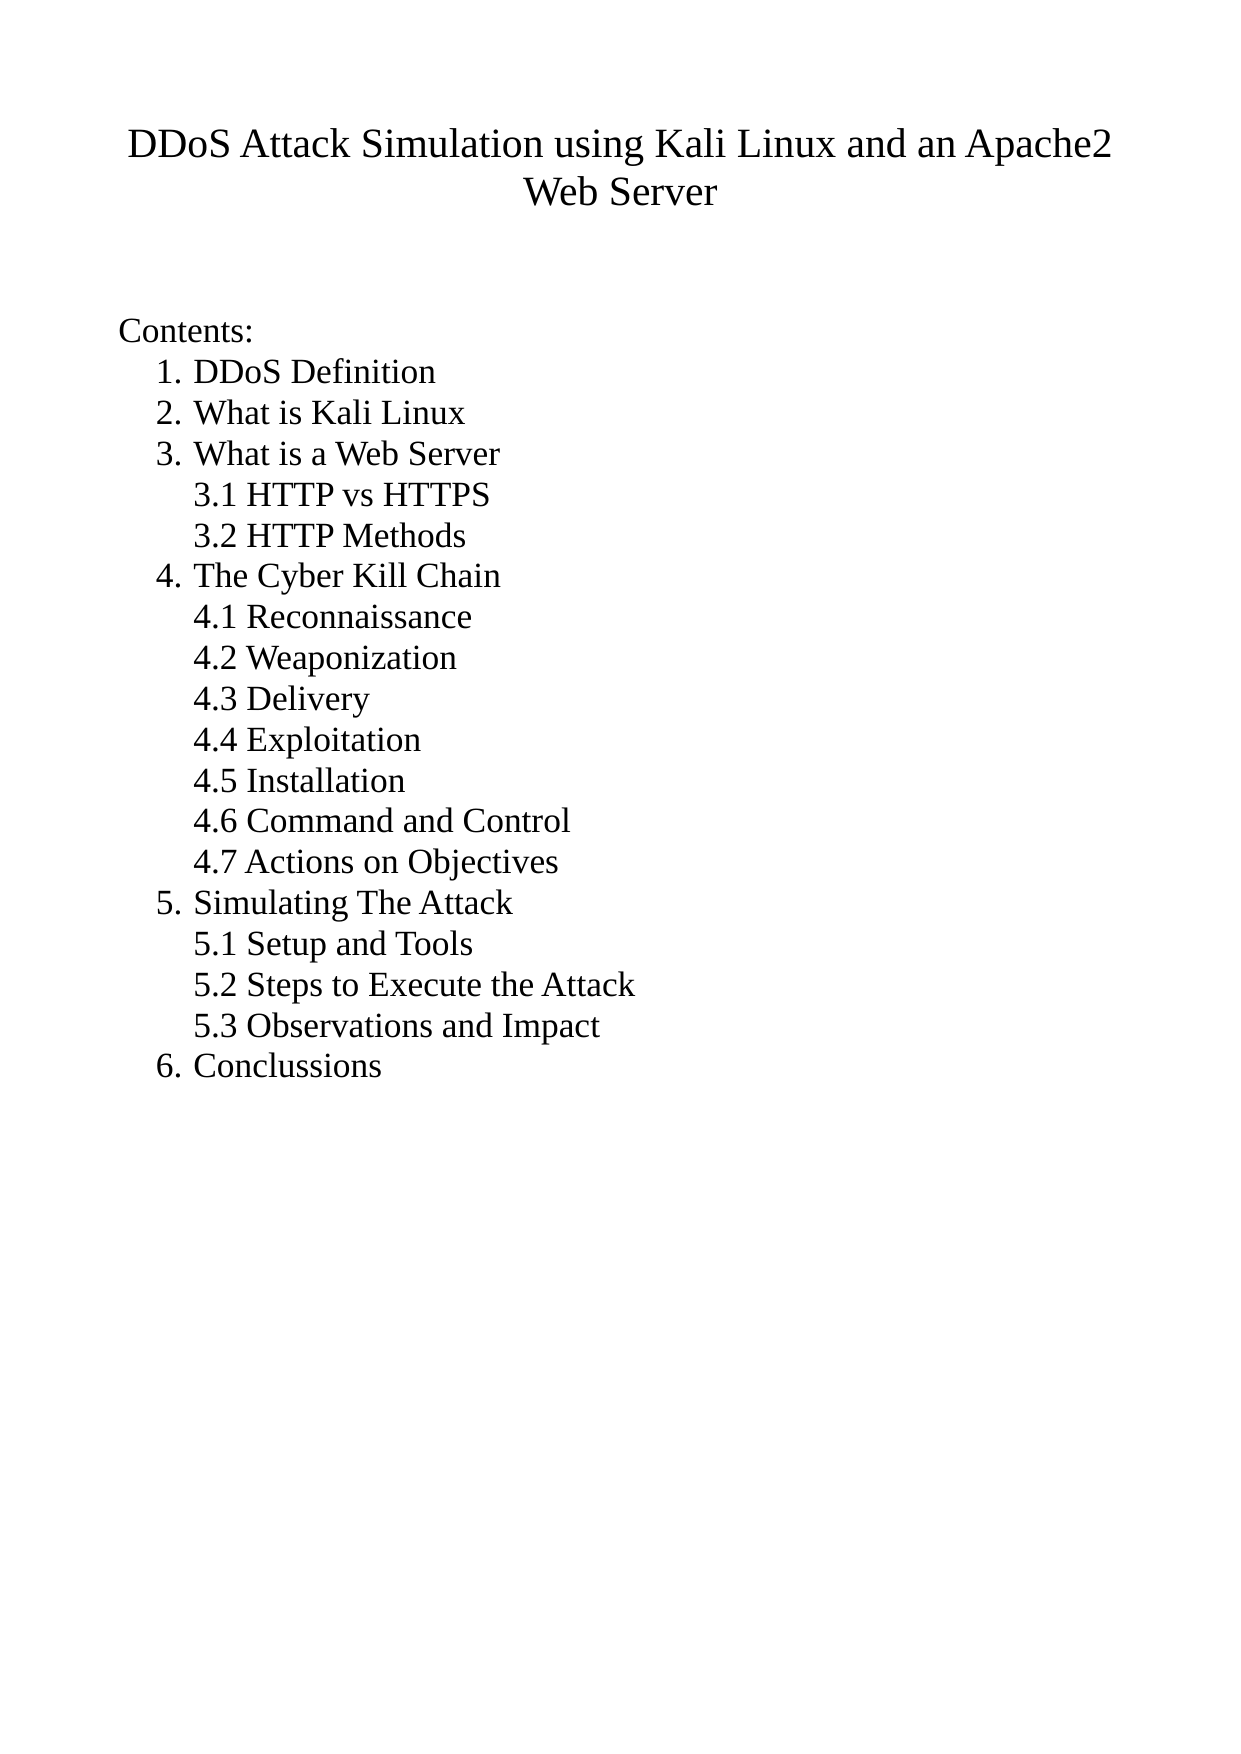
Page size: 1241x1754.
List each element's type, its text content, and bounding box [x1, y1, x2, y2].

list 4.6 Command and Control [156, 800, 1122, 841]
list 5.1 Setup and Tools [156, 922, 1122, 963]
list 5.2 Steps to Execute the Attack [156, 963, 1122, 1004]
list What is Kali Linux [156, 391, 1122, 432]
list Simulating The Attack [156, 881, 1122, 922]
list 5.3 Observations and Impact [156, 1004, 1122, 1045]
list 4.1 Reconnaissance [156, 596, 1122, 636]
list What is a Web Server [156, 432, 1122, 473]
list 3.1 HTTP vs HTTPS [156, 473, 1122, 514]
list The Cyber Kill Chain [156, 555, 1122, 596]
text DDoS Attack Simulation using Kali Linux and an Apache2 Web Server [118, 118, 1122, 214]
list Conclussions [156, 1045, 1122, 1086]
list 4.2 Weaponization [156, 636, 1122, 677]
list DDoS Definition [156, 351, 1122, 391]
list 4.5 Installation [156, 759, 1122, 800]
list 3.2 HTTP Methods [156, 514, 1122, 555]
text Contents: [118, 310, 1122, 351]
list 4.3 Delivery [156, 677, 1122, 718]
list 4.7 Actions on Objectives [156, 841, 1122, 881]
list 4.4 Exploitation [156, 718, 1122, 759]
